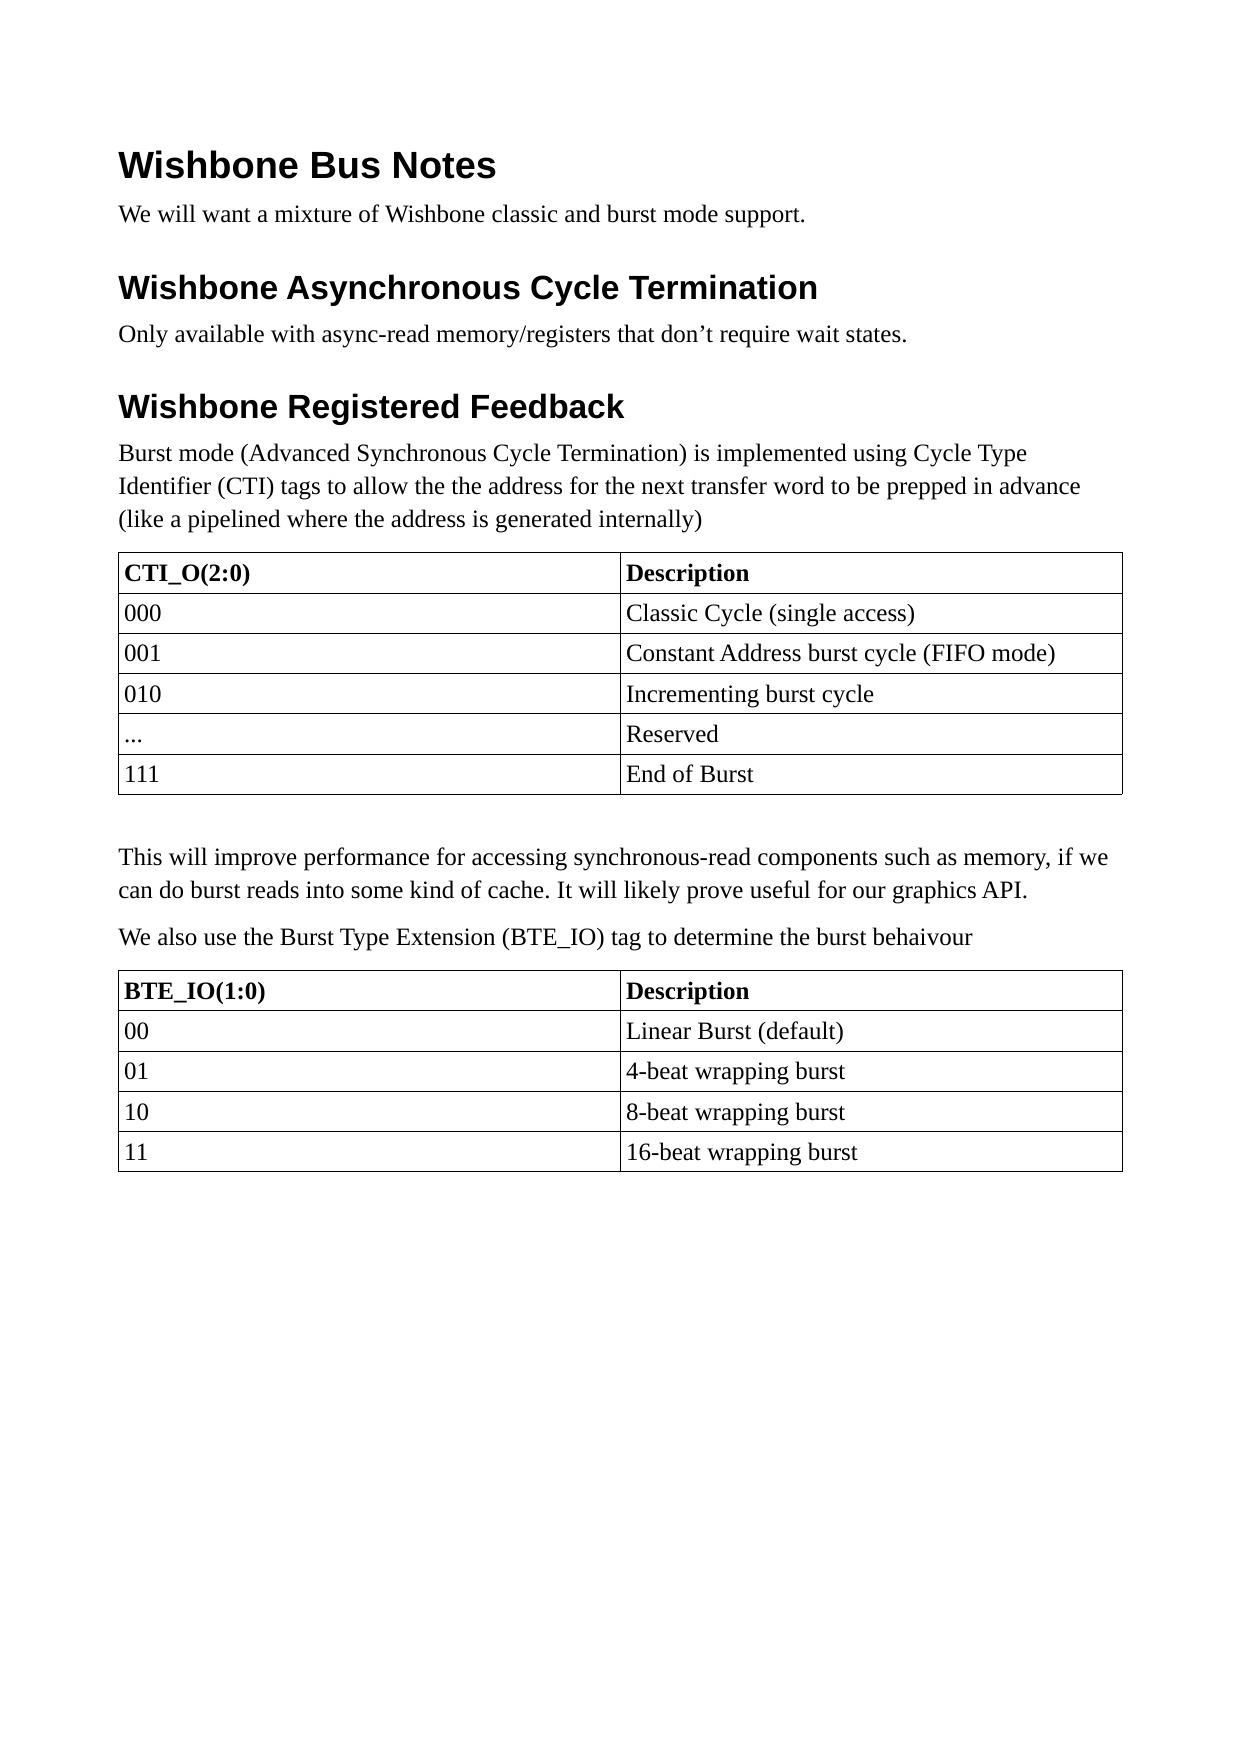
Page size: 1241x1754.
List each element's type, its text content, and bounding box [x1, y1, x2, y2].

table_header CTI_O(2:0) [119, 553, 620, 592]
table_cell 4-beat wrapping burst [621, 1052, 1122, 1091]
table_cell 001 [119, 634, 620, 673]
text Only available with async-read memory/registers that don’t require wait states. [118, 319, 1122, 348]
text We will want a mixture of Wishbone classic and burst mode support. [118, 199, 1122, 228]
subtitle Wishbone Asynchronous Cycle Termination [118, 268, 1122, 306]
table_header BTE_IO(1:0) [119, 971, 620, 1010]
table_cell Linear Burst (default) [621, 1011, 1122, 1051]
table_cell Reserved [621, 714, 1122, 754]
table_cell Constant Address burst cycle (FIFO mode) [621, 634, 1122, 673]
table_cell 11 [119, 1132, 620, 1171]
text We also use the Burst Type Extension (BTE_IO) tag to determine the burst behaivour [118, 922, 1122, 951]
subtitle Wishbone Bus Notes [118, 143, 1122, 187]
table_cell 16-beat wrapping burst [621, 1132, 1122, 1171]
table_cell Incrementing burst cycle [621, 674, 1122, 713]
table_cell End of Burst [621, 755, 1122, 794]
table_cell 8-beat wrapping burst [621, 1092, 1122, 1131]
text This will improve performance for accessing synchronous-read components such as memory, if we can do burst reads into some kind of cache. It will likely prove useful for our graphics API. [118, 842, 1122, 903]
subtitle Wishbone Registered Feedback [118, 387, 1122, 426]
table_cell 10 [119, 1092, 620, 1131]
table_cell ... [119, 714, 620, 754]
table_cell 111 [119, 755, 620, 794]
table_header Description [621, 553, 1122, 592]
table_header Description [621, 971, 1122, 1010]
table_cell 01 [119, 1052, 620, 1091]
table_cell Classic Cycle (single access) [621, 594, 1122, 633]
table_cell 000 [119, 594, 620, 633]
text Burst mode (Advanced Synchronous Cycle Termination) is implemented using Cycle Type Identifier (CTI) tags to allow the the address for the next transfer word to be prepped in advance (like a pipelined where the address is generated internally) [118, 438, 1122, 533]
table_cell 010 [119, 674, 620, 713]
table_cell 00 [119, 1011, 620, 1051]
